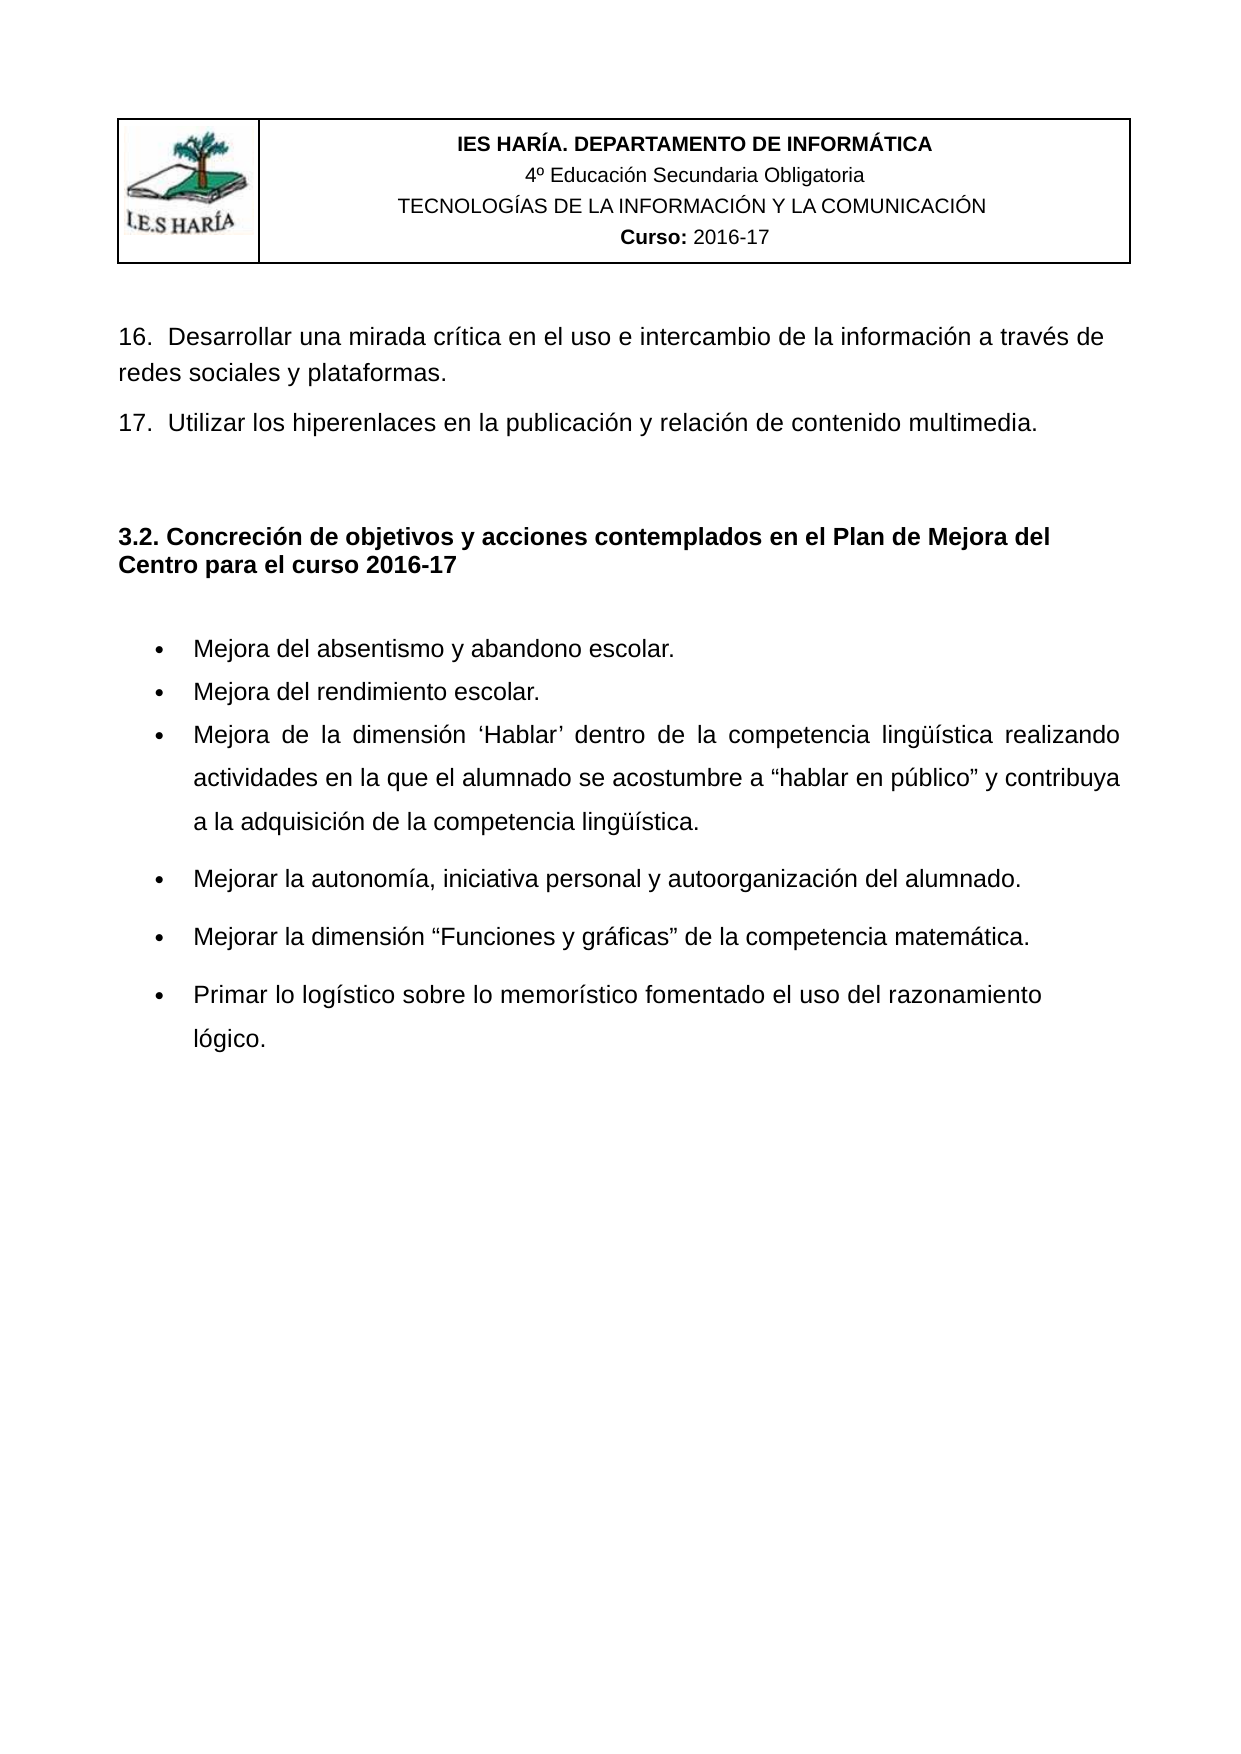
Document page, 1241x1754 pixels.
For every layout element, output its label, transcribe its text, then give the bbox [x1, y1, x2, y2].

list Mejora del absentismo y abandono escolar. [156, 634, 1122, 663]
list Primar lo logístico sobre lo memorístico fomentado el uso del razonamiento lógico. [156, 980, 1122, 1054]
text 16. Desarrollar una mirada crítica en el uso e intercambio de la información a través de redes sociales y plataformas. [118, 322, 1122, 388]
list Mejorar la autonomía, iniciativa personal y autoorganización del alumnado. [156, 864, 1122, 893]
list Mejorar la dimensión “Funciones y gráficas” de la competencia matemática. [156, 922, 1122, 951]
list Mejora de la dimensión ‘Hablar’ dentro de la competencia lingüística realizando actividades en la que el alumnado se acostumbre a “hablar en público” y contribuya a la adquisición de la competencia lingüística. [156, 720, 1122, 835]
picture [123, 126, 254, 235]
text 17. Utilizar los hiperenlaces en la publicación y relación de contenido multimedia. [118, 408, 1122, 438]
subtitle 3.2. Concreción de objetivos y acciones contemplados en el Plan de Mejora del Centro para el curso 2016-17 [118, 522, 1122, 579]
list Mejora del rendimiento escolar. [156, 677, 1122, 706]
